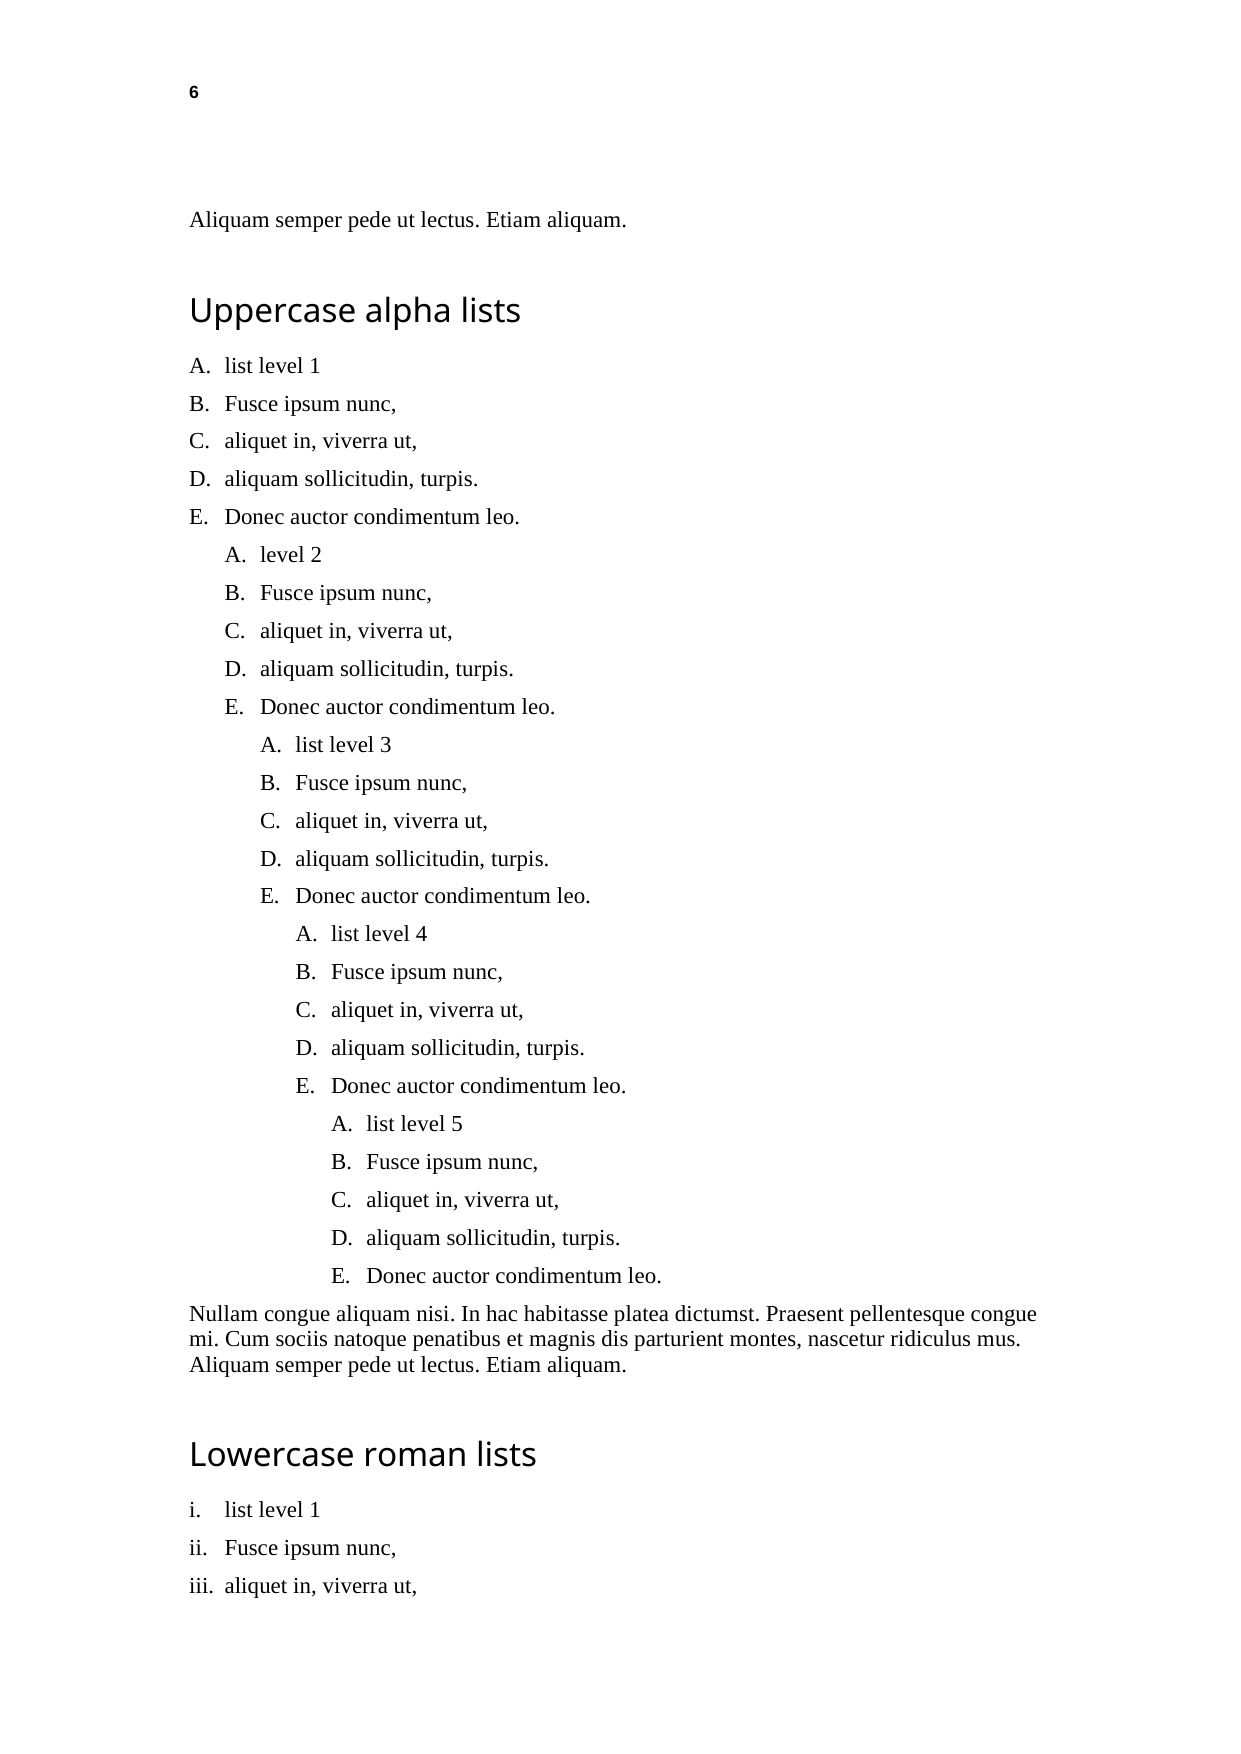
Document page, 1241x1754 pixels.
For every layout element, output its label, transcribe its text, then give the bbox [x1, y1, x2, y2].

list list level 4 [295, 921, 1051, 947]
list list level 3 [260, 732, 1051, 757]
list Fusce ipsum nunc, [331, 1149, 1051, 1174]
list list level 5 [331, 1111, 1051, 1136]
list aliquam sollicitudin, turpis. [189, 466, 1051, 492]
list Donec auctor condimentum leo. [331, 1262, 1051, 1288]
list aliquet in, viverra ut, [295, 997, 1051, 1023]
list aliquam sollicitudin, turpis. [331, 1224, 1051, 1250]
list aliquam sollicitudin, turpis. [224, 656, 1051, 681]
list aliquet in, viverra ut, [189, 1573, 1051, 1598]
list aliquet in, viverra ut, [189, 428, 1051, 454]
list Fusce ipsum nunc, [189, 390, 1051, 416]
text Aliquam semper pede ut lectus. Etiam aliquam. [189, 207, 1051, 232]
list Fusce ipsum nunc, [189, 1535, 1051, 1561]
list aliquam sollicitudin, turpis. [260, 845, 1051, 871]
list Fusce ipsum nunc, [295, 959, 1051, 985]
list level 2 [224, 542, 1051, 568]
list list level 1 [189, 1497, 1051, 1523]
list aliquet in, viverra ut, [331, 1187, 1051, 1212]
list aliquet in, viverra ut, [260, 807, 1051, 833]
list Fusce ipsum nunc, [260, 769, 1051, 795]
text Lowercase roman lists [189, 1431, 1051, 1476]
list Donec auctor condimentum leo. [295, 1073, 1051, 1098]
list aliquet in, viverra ut, [224, 618, 1051, 643]
text Uppercase alpha lists [189, 286, 1051, 332]
list Donec auctor condimentum leo. [189, 504, 1051, 530]
text Nullam congue aliquam nisi. In hac habitasse platea dictumst. Praesent pellentesque congue mi. Cum sociis natoque penatibus et magnis dis parturient montes, nascetur ridiculus mus. Aliquam semper pede ut lectus. Etiam aliquam. [189, 1300, 1051, 1377]
list aliquam sollicitudin, turpis. [295, 1035, 1051, 1061]
list list level 1 [189, 352, 1051, 378]
list Donec auctor condimentum leo. [260, 883, 1051, 909]
list Fusce ipsum nunc, [224, 580, 1051, 606]
list Donec auctor condimentum leo. [224, 694, 1051, 719]
